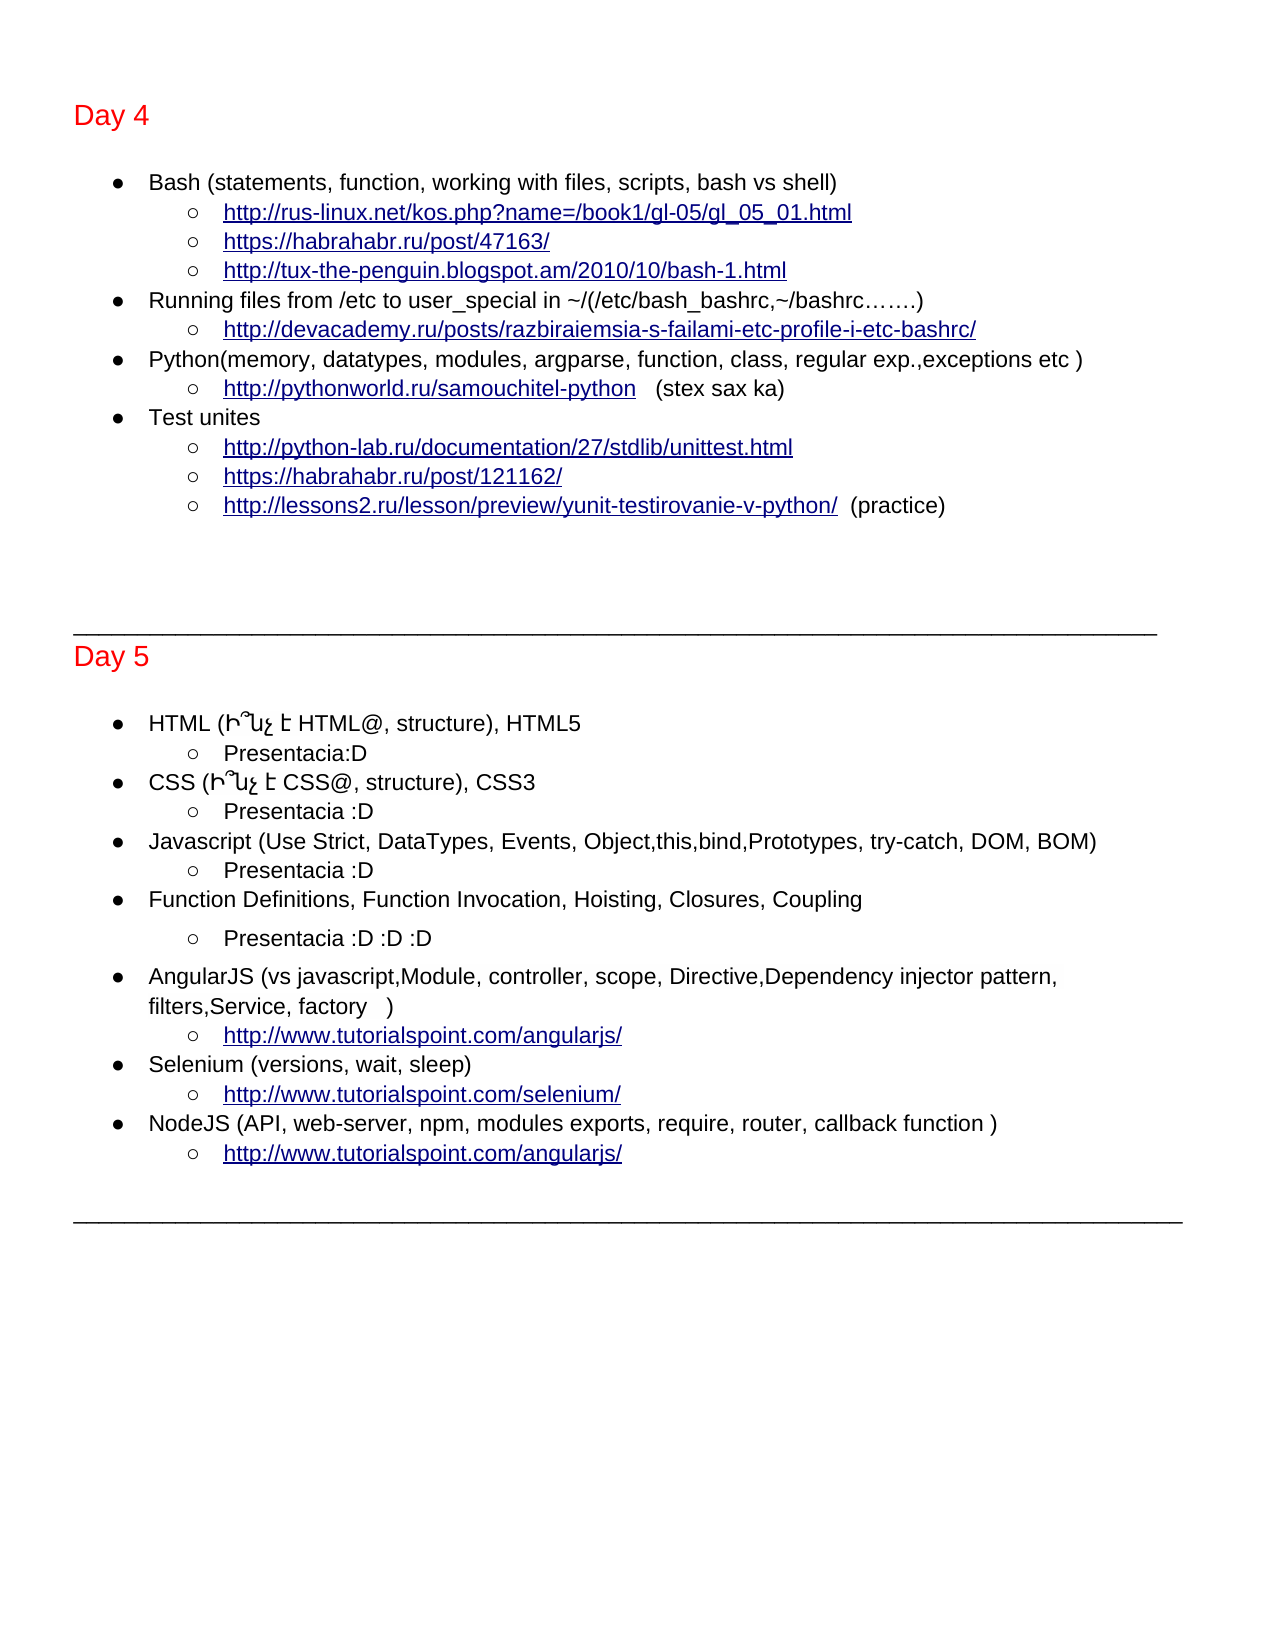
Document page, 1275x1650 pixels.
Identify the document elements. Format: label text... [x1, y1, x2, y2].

list https://habrahabr.ru/post/121162/ [186, 464, 1195, 489]
subtitle Day 5 [73, 640, 1195, 673]
list http://www.tutorialspoint.com/angularjs/ [186, 1140, 1195, 1166]
list Function Definitions, Function Invocation, Hoisting, Closures, Coupling [111, 887, 1195, 913]
list http://www.tutorialspoint.com/angularjs/ [186, 1023, 1195, 1048]
list Python(memory, datatypes, modules, argparse, function, class, regular exp.,exceptions etc ) [111, 346, 1195, 372]
list http://python-lab.ru/documentation/27/stdlib/unittest.html [186, 434, 1195, 460]
list Presentacia:D [186, 740, 1195, 766]
list HTML (Ի՞նչ է HTML@, structure), HTML5 [111, 711, 1195, 736]
text _____________________________________________________________________________________ [73, 611, 1195, 636]
list CSS (Ի՞նչ է CSS@, structure), CSS3 [111, 769, 1195, 795]
list Javascript (Use Strict, DataTypes, Events, Object,this,bind,Prototypes, try-catch, DOM, BOM) [111, 828, 1195, 854]
list Presentacia :D [186, 858, 1195, 883]
list http://pythonworld.ru/samouchitel-python (stex sax ka) [186, 376, 1195, 401]
text _______________________________________________________________________________________ [73, 1199, 1195, 1224]
list Running files from /etc to user_special in ~/(/etc/bash_bashrc,~/bashrc…….) [111, 288, 1195, 313]
list http://www.tutorialspoint.com/selenium/ [186, 1081, 1195, 1107]
subtitle Day 4 [73, 99, 1195, 132]
list https://habrahabr.ru/post/47163/ [186, 229, 1195, 254]
list http://lessons2.ru/lesson/preview/yunit-testirovanie-v-python/ (practice) [186, 493, 1195, 519]
list Selenium (versions, wait, sleep) [111, 1052, 1195, 1078]
list http://devacademy.ru/posts/razbiraiemsia-s-failami-etc-profile-i-etc-bashrc/ [186, 317, 1195, 343]
list http://rus-linux.net/kos.php?name=/book1/gl-05/gl_05_01.html [186, 199, 1195, 225]
list Presentacia :D [186, 799, 1195, 824]
list Bash (statements, function, working with files, scripts, bash vs shell) [111, 170, 1195, 196]
list Presentacia :D :D :D [186, 926, 1195, 951]
list Test unites [111, 405, 1195, 431]
list NodeJS (API, web-server, npm, modules exports, require, router, callback function ) [111, 1111, 1195, 1136]
list AngularJS (vs javascript,Module, controller, scope, Directive,Dependency injector pattern, filters,Service, factory ) [111, 964, 1195, 1019]
list http://tux-the-penguin.blogspot.am/2010/10/bash-1.html [186, 258, 1195, 284]
